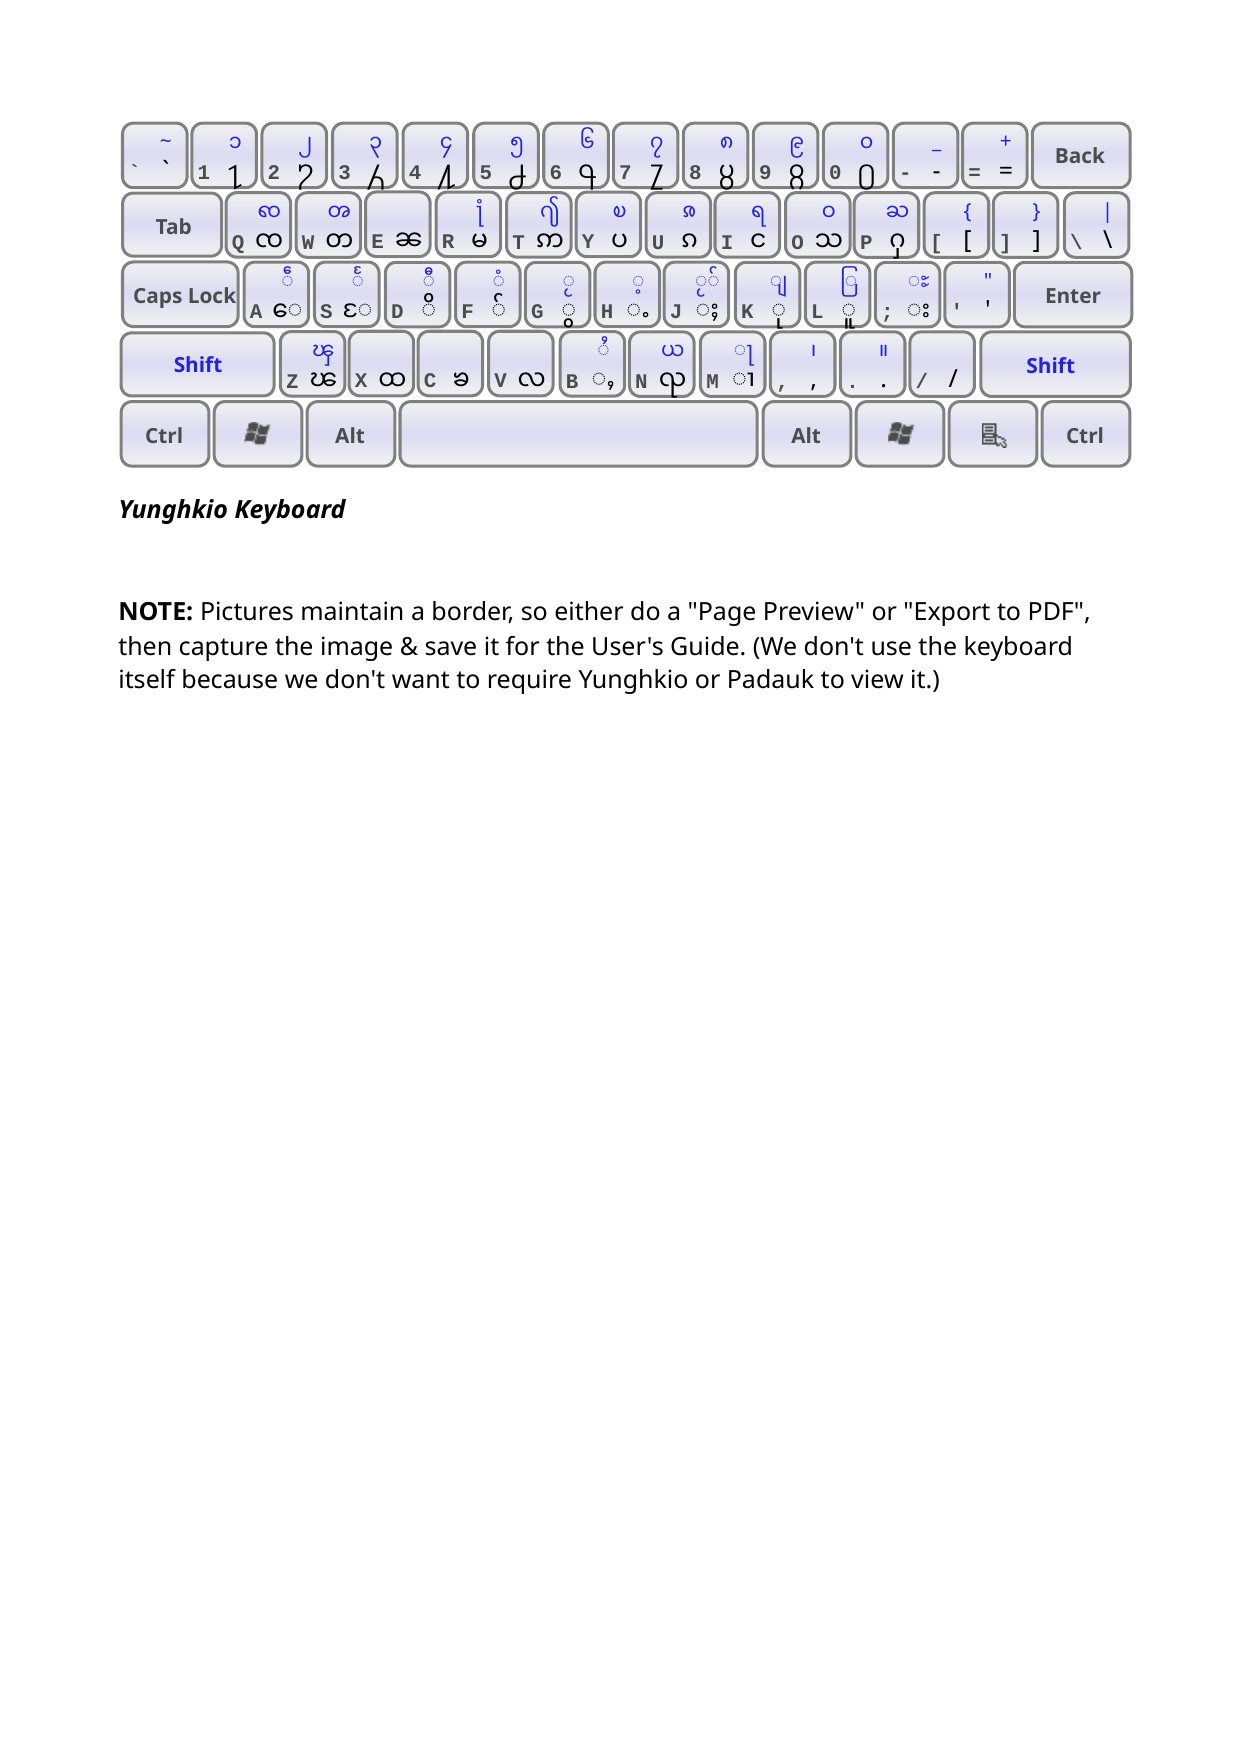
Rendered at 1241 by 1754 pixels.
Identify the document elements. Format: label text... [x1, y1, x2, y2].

text NOTE: Pictures maintain a border, so either do a "Page Preview" or "Export to PDF", then capture the image & save it for the User's Guide. (We don't use the keyboard itself because we don't want to require Yunghkio or Padauk to view it.) [118, 594, 1132, 696]
picture [887, 422, 915, 446]
text Yunghkio Keyboard [118, 492, 1132, 526]
picture [244, 422, 271, 446]
picture [982, 422, 1008, 448]
